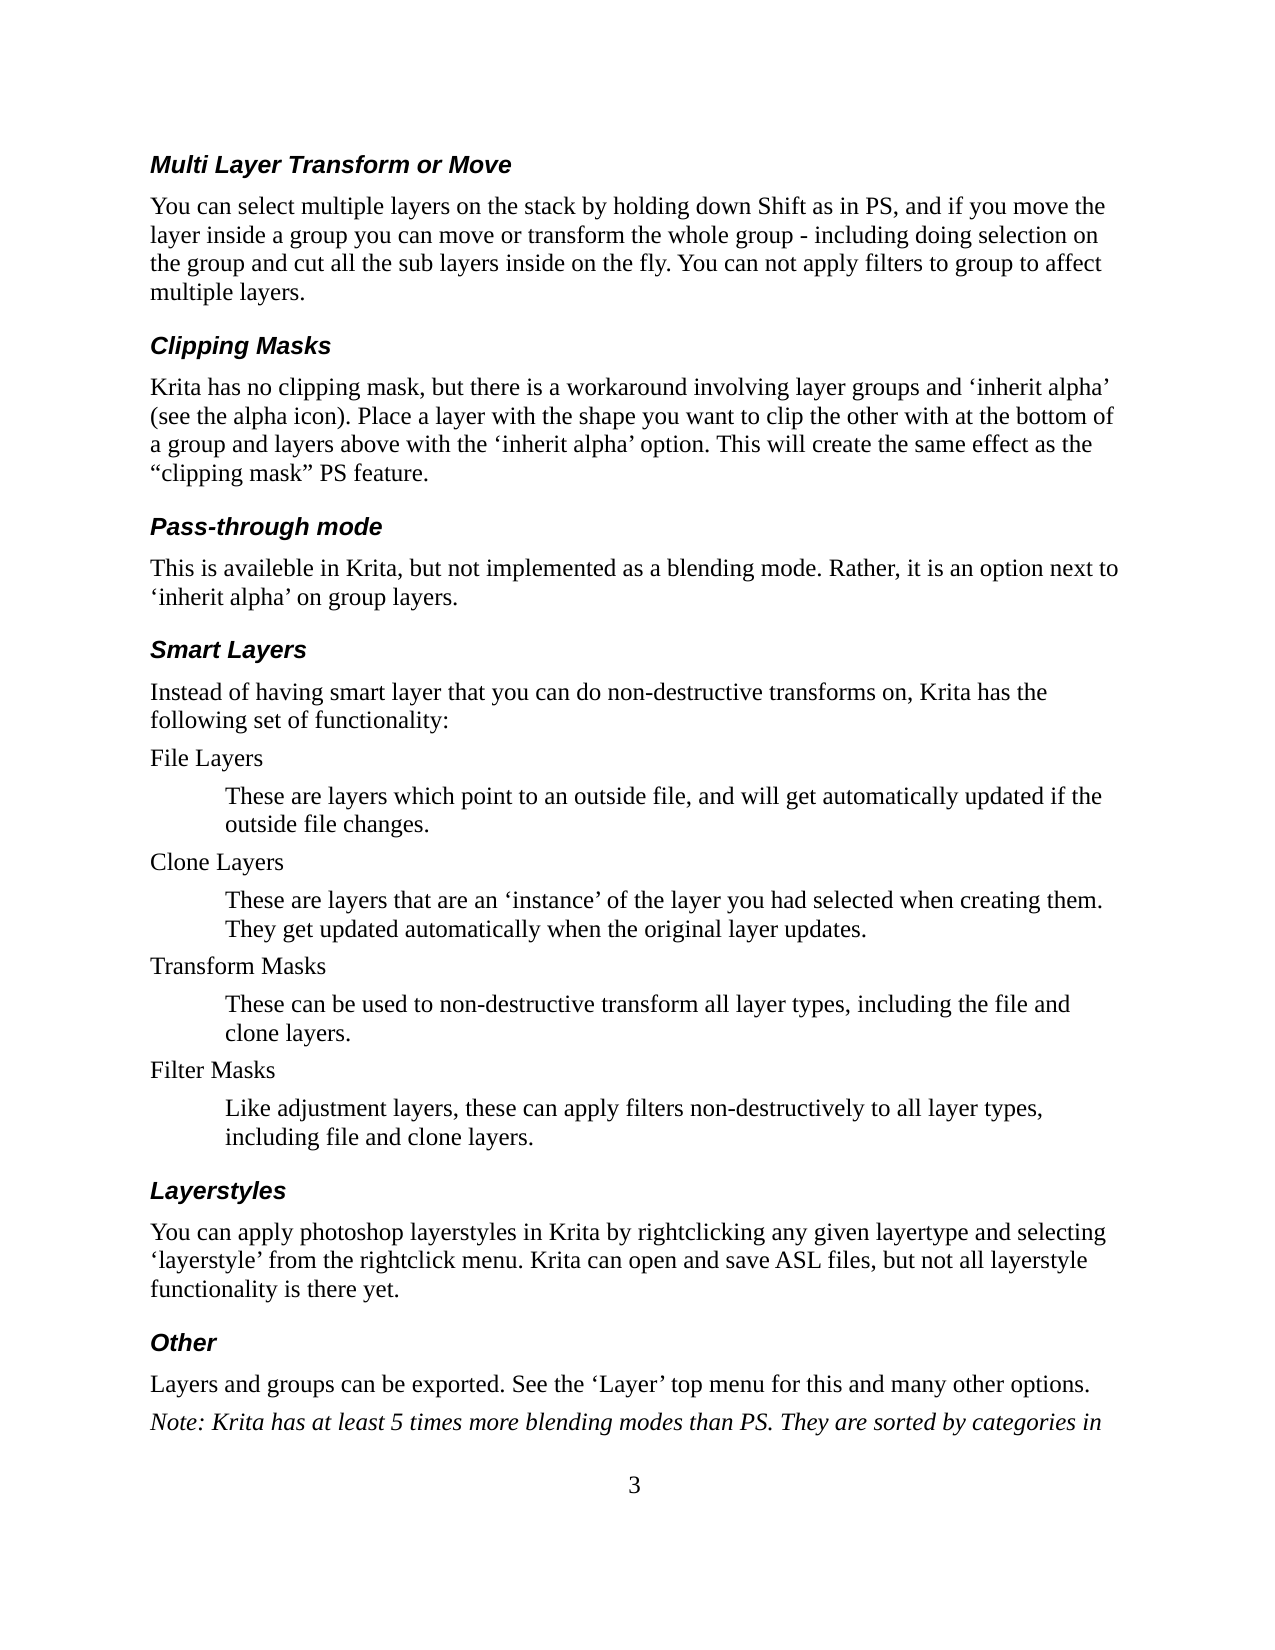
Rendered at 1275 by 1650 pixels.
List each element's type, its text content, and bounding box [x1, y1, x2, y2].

text Layers and groups can be exported. See the ‘Layer’ top menu for this and many other options. [150, 1369, 1125, 1398]
subtitle Other [150, 1328, 1125, 1357]
text File Layers [150, 743, 1125, 772]
subtitle Smart Layers [150, 636, 1125, 664]
text These can be used to non-destructive transform all layer types, including the file and clone layers. [225, 989, 1125, 1047]
text Filter Masks [150, 1056, 1125, 1084]
text Like adjustment layers, these can apply filters non-destructively to all layer types, including file and clone layers. [225, 1093, 1125, 1151]
text These are layers that are an ‘instance’ of the layer you had selected when creating them. They get updated automatically when the original layer updates. [225, 885, 1125, 942]
text Krita has no clipping mask, but there is a workaround involving layer groups and ‘inherit alpha’ (see the alpha icon). Place a layer with the shape you want to clip the other with at the bottom of a group and layers above with the ‘inherit alpha’ option. This will create the same effect as the “clipping mask” PS feature. [150, 372, 1125, 487]
text These are layers which point to an outside file, and will get automatically updated if the outside file changes. [225, 781, 1125, 838]
text Transform Masks [150, 951, 1125, 980]
text You can apply photoshop layerstyles in Krita by rightclicking any given layertype and selecting ‘layerstyle’ from the rightclick menu. Krita can open and save ASL files, but not all layerstyle functionality is there yet. [150, 1217, 1125, 1303]
text Clone Layers [150, 847, 1125, 876]
subtitle Pass-through mode [150, 512, 1125, 541]
subtitle Layerstyles [150, 1176, 1125, 1204]
subtitle Clipping Masks [150, 331, 1125, 359]
text You can select multiple layers on the stack by holding down Shift as in PS, and if you move the layer inside a group you can move or transform the whole group - including doing selection on the group and cut all the sub layers inside on the fly. You can not apply filters to group to affect multiple layers. [150, 191, 1125, 306]
text Instead of having smart layer that you can do non-destructive transforms on, Krita has the following set of functionality: [150, 677, 1125, 734]
text This is availeble in Krita, but not implemented as a blending mode. Rather, it is an option next to ‘inherit alpha’ on group layers. [150, 553, 1125, 611]
text Note: Krita has at least 5 times more blending modes than PS. They are sorted by categories in [150, 1407, 1125, 1436]
subtitle Multi Layer Transform or Move [150, 150, 1125, 178]
